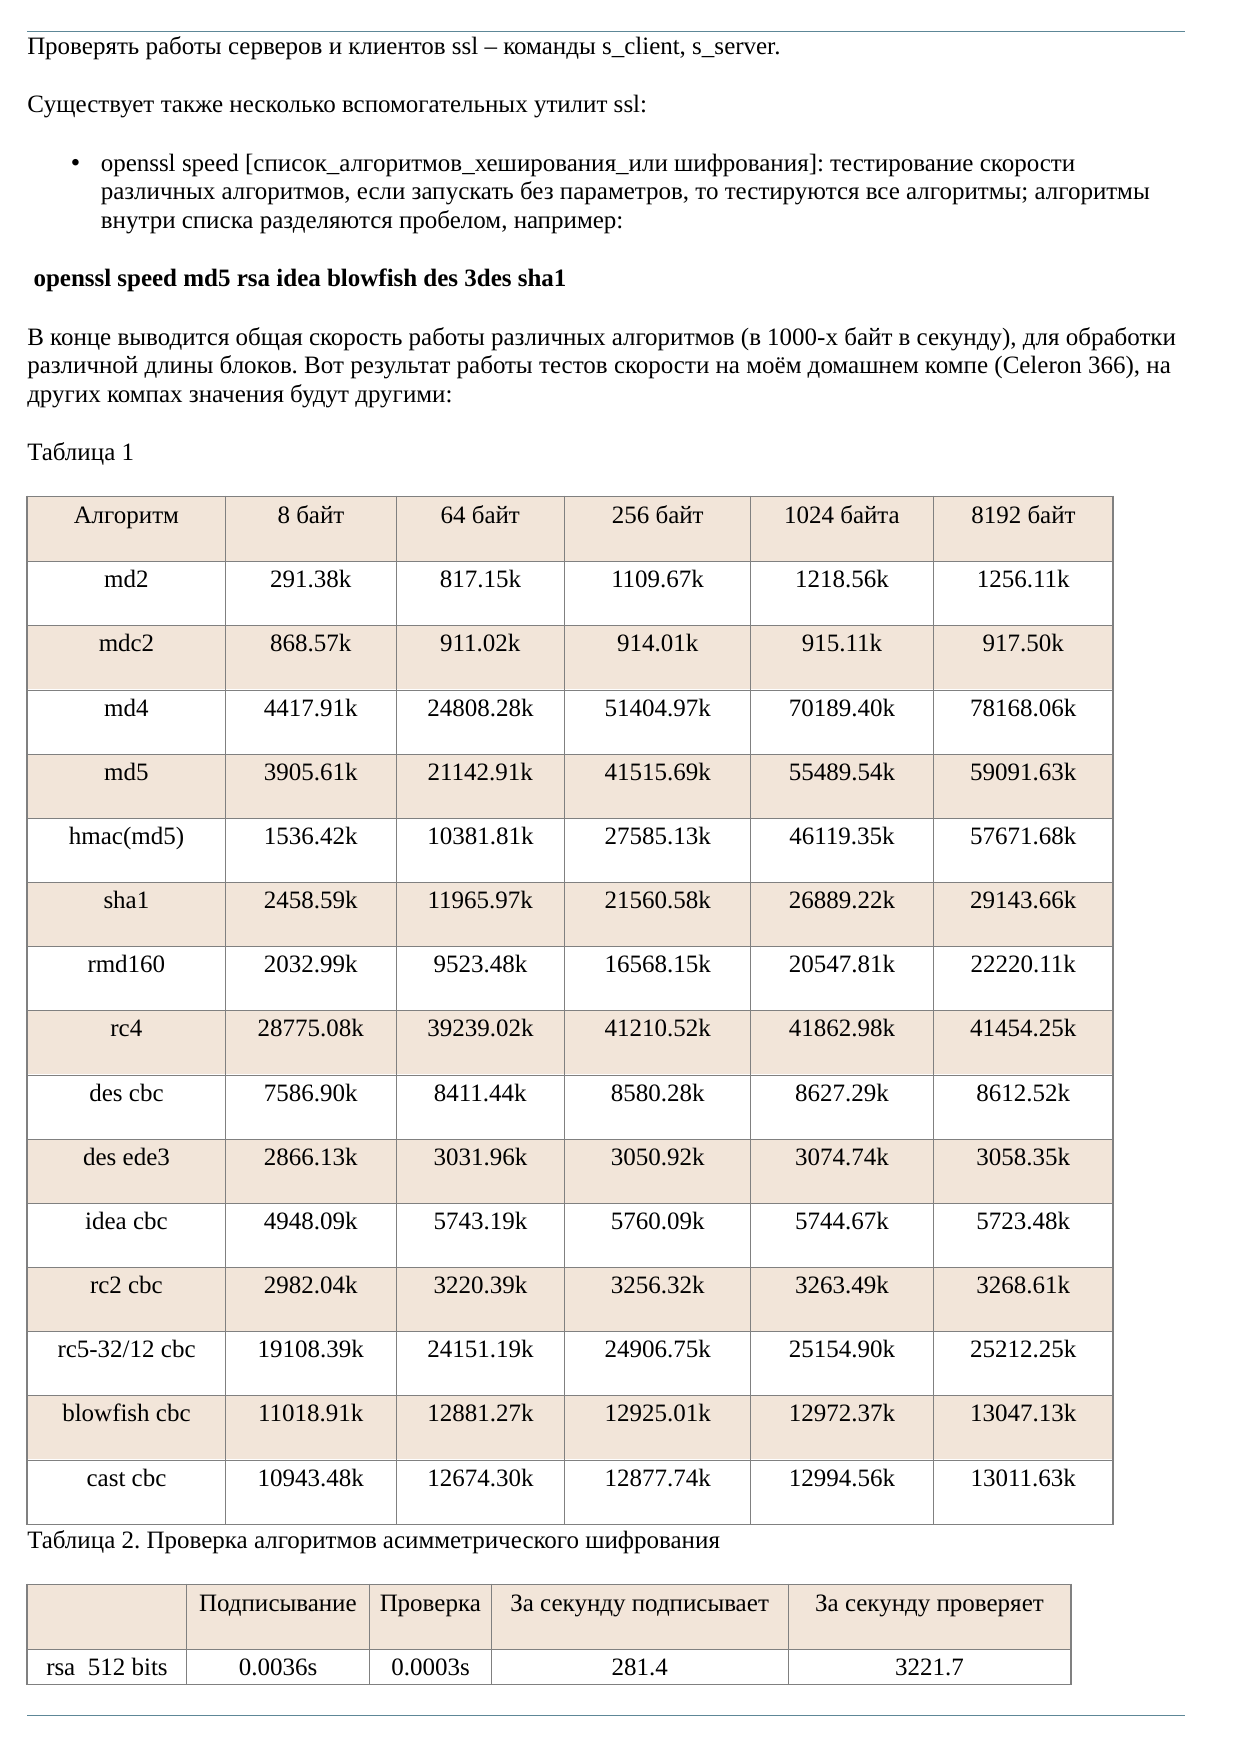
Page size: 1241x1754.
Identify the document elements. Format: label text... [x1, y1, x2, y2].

table_cell 9523.48k [397, 947, 564, 1010]
table_cell 1256.11k [934, 562, 1112, 625]
table_cell 3074.74k [751, 1140, 933, 1203]
table_cell hmac(md5) [28, 819, 225, 882]
table_cell 5723.48k [934, 1204, 1112, 1267]
table_cell 868.57k [226, 626, 396, 689]
table_cell 12877.74k [565, 1461, 750, 1524]
table_cell 25154.90k [751, 1332, 933, 1395]
table_cell 10943.48k [226, 1461, 396, 1524]
table_cell 51404.97k [565, 691, 750, 754]
table_cell 41862.98k [751, 1011, 933, 1074]
table_cell 20547.81k [751, 947, 933, 1010]
table_cell 10381.81k [397, 819, 564, 882]
table_cell 41454.25k [934, 1011, 1112, 1074]
table_cell rmd160 [28, 947, 225, 1010]
table_cell 2458.59k [226, 883, 396, 946]
table_cell 39239.02k [397, 1011, 564, 1074]
table_cell 24906.75k [565, 1332, 750, 1395]
table_cell 55489.54k [751, 755, 933, 818]
table_cell 13011.63k [934, 1461, 1112, 1524]
table_cell 16568.15k [565, 947, 750, 1010]
table_cell 28775.08k [226, 1011, 396, 1074]
table_cell 24151.19k [397, 1332, 564, 1395]
table_cell 1109.67k [565, 562, 750, 625]
table_cell 4417.91k [226, 691, 396, 754]
table_header 1024 байта [751, 497, 933, 561]
table_cell 1536.42k [226, 819, 396, 882]
table_cell 5744.67k [751, 1204, 933, 1267]
table_cell 26889.22k [751, 883, 933, 946]
table_cell des cbc [28, 1076, 225, 1139]
table_cell 13047.13k [934, 1396, 1112, 1459]
table_cell 3031.96k [397, 1140, 564, 1203]
table_cell 12925.01k [565, 1396, 750, 1459]
table_cell rsa 512 bits [28, 1650, 186, 1684]
table_cell 281.4 [492, 1650, 788, 1684]
table_cell 25212.25k [934, 1332, 1112, 1395]
table_cell 12972.37k [751, 1396, 933, 1459]
table_cell rc4 [28, 1011, 225, 1074]
table_cell 0.0003s [370, 1650, 491, 1684]
table_cell 70189.40k [751, 691, 933, 754]
table_cell 29143.66k [934, 883, 1112, 946]
table_cell 3268.61k [934, 1268, 1112, 1331]
table_cell 917.50k [934, 626, 1112, 689]
table_cell 12881.27k [397, 1396, 564, 1459]
table_cell md2 [28, 562, 225, 625]
table_cell 8411.44k [397, 1076, 564, 1139]
table_cell 817.15k [397, 562, 564, 625]
table_cell 12674.30k [397, 1461, 564, 1524]
table_cell cast cbc [28, 1461, 225, 1524]
table_cell 3058.35k [934, 1140, 1112, 1203]
table_cell md4 [28, 691, 225, 754]
table_cell rc5-32/12 cbc [28, 1332, 225, 1395]
table_cell 2982.04k [226, 1268, 396, 1331]
table_header 256 байт [565, 497, 750, 561]
table_header Теория и практика OpenSSL Ещё несколько лет назад криптографические системы применялись лишь в исключительных случаях: в правительственных организациях, спецслужбах и иных критических к безопасности данных системах. Однако в настоящее время бурное развитие компьютерных сетей и Интернета заставляет задумываться об обеспечении безопасности всё большее количество людей. Вначале опишем основные принципы и термины криптографии... В настоящее время все озабочены безопасностью передаваемых по сети данных, поэтому свою статью я бы хотел начать с разговора о способах защиты информации. Что такое шифрование? Это запись информации в особом виде, исключающем её прочтение лицами, не знающими шифра. В компьютерном мире защита данных актуальна, как нигде. Обычно шифрованием называют обработку данных при помощи некой функции f(x), где x – обрабатываемые данные. Алгоритм шифрования должен быть таким, что даже само знание алгоритма злоумышленником не должно помочь ему открыть ключ шифрования, то есть алгоритм должен основываться на трудоёмкости подбора ключа, а не на неизвестности алгоритма. Алгоритмы шифрования бывают одно и двунаправленными; однонаправленные алгоритмы чаще всего представляют собой так называемые хеши: численное представление некоего текста. Абсолютно очевидно, что даже зная хеш, невозможно вычислить исходный текст (бывает, что для разных текстов хеш совпадает, что тоже естественно, так как множество вариантов текстов бесконечно, а чисел, используемых в алгоритмах – конечно). Для чего же такое нужно? Применение есть замечательное: если одной и той же хеш-функцией обработать одинаковые строки, то результат будет идентичен! Это свойство можно использовать при проверке пароля: строка, введённая пользователем, хешируется и сравнивается с хешем пароля. При этом из хеша пароля восстановить сам пароль нельзя, можно только применять данную хеш-функцию к разным строкам, ища совпадения, т.е. методом прямого перебора. Вот почему советуют выбирать длинные и сложные пароли для важных целей. Хеш-функций существует огромное множество и есть некоторые стандартные ряды хеш-функций, наибольшее распространение получили ряды MD и SHA. К примеру, стандартная функция Unix crypt вычисляет значение хеш-функции от строки. Один из параметров, передаваемых этой функции, значится как salt, состоит из символов $1$ и строки из 8 символов и определяет выбор хеш-функции из ряда MD5, а возвращаемое значение содержит одиннадцать первых символов salt, чтобы знать в будущем для проверки, какую функцию применять. Если два первых символа salt – произвольная двухсимвольная строка, то используется обычный алгоритм DES (56 бит), а salt определяет выбор алгоритма подмешивания. В настоящее время 56 бит обычно недостаточно, для нахождения ключа длиной 56 бит необходимо перебрать «всего» 72057594037927936 (256) ключей. Для кластера компьютеров эта задача решается в считанные часы, поэтому сейчас во всех современных *nix используется алгоритм MD5, который позволяет генерировать отпечатки (хеши) паролей длиной до 128 бит, для подбора которого потребуются в худшем случае миллиарды лет! Итак, можно закончить с однонаправленными алгоритмами и перейти к двунаправленным... Существует два рода таких алгоритмов: симметрические и асимметрические (алгоритмы с публичным ключом). Симметрические алгоритмы используют один и тот же ключ для шифрования и дешифрования и их стойкость определяется в основном длиной используемого ключа. Ключ симметрического шифрования ни в коем случае нельзя передавать в открытом виде, так как это даст возможность злоумышленнику, получившему этот ключ, расшифровывать данные, этим ключом зашифрованные. Асимметрические алгоритмы предоставляют возможность передачи публичного ключа в открытом виде, в то время как секретный ключ должен быть известен только вам. Приведу наглядную демонстрацию полезности шифрования. К примеру, вы хотите пройти аутентификацию на удалённой машине и посылаете ей свой пароль, конечно же, не сам пароль, а его хеш. Но, к сожалению, где-то на пути встретился хаб, который дал возможность послушать ваши пакеты снифером. Этим, естественно, воспользовался злой дядька, подключённый к этому хабу. Он смог беспрепятственно взять ваш хеш пароля, взломать его (если повезёт) или просто посылать этот же хеш серверу. Таким образом, под вашим логином входят два человека. Не думаю, что кого-то развеселит эта ситуация (разве что злого дядьку, если его не засекут). Или ещё пример полной беззащитности: электронная почта не защищается никак (по крайней мере, по стандартной схеме) и всякий может её прочитать или изменить. Нет-нет, не надо бежать в хозяйственный магазин за мыльцем и верёвочкой – спасение есть. Это асимметрическое шифрование. Идея такова: вначале от генератора случайных чисел формируется определённая строка – секретный ключ, который может использоваться для расшифровки данных, зашифрованных публичным ключом. Публичный ключ вычисляется на основании секретного ключа. Таким образом мы получили пару ключей для шифрования (публичный ключ) и расшифровывания (секретный ключ). Затем на удалённой машине также создаётся подобная пара ключей (скорее всего она будет иной, так как довольно сложно, чтобы на разных машинах генератор случайных чисел генерировал одну и ту же последовательность). Итак, у нас есть две пары ключей, мы должны обменяться публичными ключами. После этого вы можете, используя публичный ключ удалённой машины, зашифровывать данные, которые могут быть расшифрованы ею с помощью имеющегося только у неё секретного ключа. Так как удалённая машина имеет и ваш публичный ключ, то подобная операция может работать наоборот (т.е. передача данных на вашу машину). Да, вроде бы всё хорошо: информация, передаваемая между машинами, может быть расшифрована только ими, но есть одно «но». Представьте ситуацию подмены публичных ключей при доставке: тогда правильный ключ будет считаться неправильным, а подменённый ключ – правильным. Обычным методом защиты публичного ключа асимметрического шифрования является его сертификация. Для понятия сертификации сразу же необходимо объяснить, что такое электронная цифровая подпись. ЭЦП – это хеш сообщения с данными об отправителе, подписанный секретным ключом последнего. На основании ЭЦП можно определить достоверность и неизменность сообщения при условии, что имеется публичный ключ. Публичный ключ, анализируя ЭЦП, даёт один из ответов: достоверен, недостоверен (был изменён). А так как найти такое значение хеша, чтобы оно совпадало для двух различных сообщений (т.е. h(M)=h(M’)) очень сложно, сопоставимо с прямым перебором, то практически нет способа подменить сообщение, подписанное ЭЦП. При пересылке публичного ключа его подмена обычно исключается электронной подписью, гарантирующей неизменность данных. Обычно публичный ключ подписывается либо секретным ключом данной пары, либо одним из доверенных ключей сторонних организаций. То есть в любом случае к ключу ЭЦП должно быть доверие. Такой механизм полностью исключает подмену публичного ключа, так как в противном случае подпись будет недостоверна и программа установления безопасной связи просто не примет данного ключа, автоматически считая его неверным. Есть ещё возможность исключить перехват публичного ключа – подтверждение получения ключа от другой машины и обмен идентификационными сообщениями. Такой метод применён, например, в механизме беспарольной аутентификации SSH. Вы обмениваетесь ключами с сервером и звоните владельцу удалённой машины (особенно это актуально при аутентификации клиента на сервере путём подтверждения валидности ключа), подтверждая и проверяя передачу ключа. При таких методах защиты полностью исключен перехват конфиденциальных данных, если, конечно, не вывесить свой секретный ключ на доску почёта в раздел «Достижения в безопасности за последний квартал». А если серьёзно, то потеря секретного ключа позволяет любому расшифровывать всё, что зашифровано вами или для вас, то есть происходит полная потеря безопасности. Поэтому во многих системах аутентификации секретные ключи дополнительно шифруются неким паролем. Без пароля секретный ключ представляет собой меньше ценности, так как ломать пароль можно только прямым перебором. Но всё же лучше держать секретные ключи при себе. Ещё многих интересует, что означает стойкость ключа. Это просто длина ключа в битах. Чем она больше, тем больше степень сложности подбора секретного ключа перебором. Но одновременно с этим увеличивается время работы алгоритмов и увеличивается объем сообщений за счёт неиспользуемых элементов ключа. Поэтому здесь лучше не бросаться в крайности, стойкость ключа длиной в 1024 бит вроде бы является достаточной (в настоящее время), хотя при пересылке почтовых сообщений используют ключи длиной до 2048 бит (OpenPGP). Для ключей симметрического шифрования достаточной является длина 128 бит. Ещё критичным фактором является работа генератора случайных чисел. Если злоумышленнику удалось найти некую закономерность в генераторе случайных чисел, то ему ничего не стоит создать любой ключ (а зачастую и «случайные» пароли). Поэтому сообщения о громких взломах различных ключей чаще всего вызваны тем, что злоумышленник нашёл баг в генераторе случайных чисел. Некоторых интересует также, что означают загадочные надписи RSA и DSA. Это сокращённые названия алгоритмов асимметрического шифрования. Различаются они математической основой работы, которая определяет степень защищённости и скорость работы в разных режимах (во многих системах существует также ограничение на длину DSA ключей в 1024 бита, ключи RSA могут быть любой длины, но обычно используются ключи 1024 – 4096 бит). Среди алгоритмов симметрического шифрования наиболее распространены следующие: DES (56 бит); 3DES (168 бит); RC* (40 – 128 бит); Blowfish (128 бит); IDEA (128 бит). Алгоритмы, использующие ключи длиной до 128 бит, считаются алгоритмами низкой безопасности, 128 бит – средней, более 128 бит – высокой. Алгоритмы симметрического шифрования могут работать в нескольких режимах, обычно используется режим cbc, когда ключ динамически высчитывается на основании предыдущего блока данных, т.е. в режиме cbc ключ постоянно меняется, что затрудняет атаки. При использовании клиентов, работающих на безопасных каналах связи (SSL – secure socket layer), часто можно видеть запрос на подтверждение публичного ключа для связи или сертификата (подписанного публичного ключа, как было описано ранее). Как я уже говорил, публичный ключ могут подменить, но если вы доверяете своим каналам связи и не думаете, что кто-то охотится персонально за вашими данными, то можно доверять публичному ключу удалённого сервера, так как подмена ключа – занятие довольно трудоёмкое, а если у вас есть некие подозрения на этот счёт, то лучше не доверять ключу, не получив подтверждения от нужного лица или организации (не вздумайте использовать электронную почту: уж если смогли подделать ключ, то подменить письмо не составляет труда). Генерация ключей клиента происходит на лету и они автоматически удаляются после окончания сеанса связи, публичный ключ удалённого сервера помещается в специальное хранилище, что избавляет вас от риска пересылки публичного ключа. Основные атаки на системы асимметрического шифрования связаны с тем, что злоумышленник может угадать содержимое части зашифрованных данных (например, письма часто начинаются со слов «Здравствуйте, »), и это знание облегчает подбор секретного ключа. Ещё очень опасна атака на подмену ключей (man-in-the-middle), когда злоумышленник перехватывает публичные ключи двух людей, затем генерирует две пары ключей и направляет свои публичные ключи обеим сторонам. Теперь первый человек посылает злоумышленнику своё письмо, которое тот расшифровывает своим ключом, читает, зашифровывает публичным ключом второго человека и отправляет ему послание. Таким образом, у людей создается иллюзия защищённой переписки, но читает их сообщения и третий (который, как известно, лишний). Выходом из такой ситуации является сертификация публичных ключей. Существует два способа сертификации ключей: ключ может быть подписан только ключом одного из доверенных источников сертификации (обычно это организации, которые имеют привеллегии сертификации, переданные им правительством страны); ключ может быть подписан одним из ключей, которым вы доверяете (обычно это ваш собственный ключ и ключи организаций, занимающихся выдачей сертификатов). Второй механизм, называемый сетью доверия, используется чаще, так как позволяет добавлять новые ключи к доверенным. Оба механизма предусматривают механизм цепного подписывания, например, если ключ А был подписан ключом Б, который подписан ключом С, который подписан вашим ключом, то ключ А считается доверенным. При этом число таких «шагов» наследования обычно ограничено. Такой механизм сети доверия реализован, например, в системе PGP и в системе OpenSSL. Этим обеспечивается безопасность клиента. Безопасность сервера необходима лишь в случае удаленной беспарольной аутентификации, тогда администратор удалённой системы помещает ваш ключ в список известных ключей системы. Примечание для администраторов: если вы не хотите, чтобы все могли использовать данный ключ, объясните пользователю опасность доступа посторонних лиц к его секретному ключу и убедите его зашифровать секретный ключ паролем, который, кстати, можно удобно хранить в памяти и не вводить лишний раз, но об этом я расскажу в статье об SSH. И ещё: не забывайте убедиться в том, что ключ пришёл от того, кого предполагалось, для этого лучше попросить пользователя принести ключик на дискетке, а потом её дезинтегрировать или оставить в эпицентре ядерного взрыва (жаль этого нельзя проделать с некоторыми «пользователями», хотя почему нельзя? Мария Францевна, подойдите-ка на минутку...) И наконец, скажу ещё вот что: асимметрическое шифрование используется для подписи и зашифровывания почтовых сообщений, удалённой аутентификации и ЭЦП в любых её применениях. Но для передачи большого количества данных через сеть использовать асимметрическое шифрование очень печально – всё загнется окончательно и бесповоротно: уж больно много времени надо для использования подобных алгоритмов. Поэтому при передаче данных по сети используют симметрическое шифрование (3DES, IDEA, Blowfish). Но ключ симметрического шифрования очень опасно передавать в открытом виде (ведь он используется для шифрования и дешифрования), и вначале устанавливается связь асимметрическим шифрованием, как было описано выше. После установления связи клиент генерирует ключ симметрического шифрования и шифрует его публичным ключом сервера, затем отправляет его собственно серверу (также выполняется подписывание симметрического ключа для удостоверения в его неизменности). Сервер расшифровывает своим секретным ключом ключ симметрического шифрования и использует его для общения с клиентом. Красота! Но есть ещё один способ – алгоритм Дифлемана-Хельмана, позволяющий использовать одни и те же ключи как для симметрического, так и для асимметрического шифрования. Он заключается в нехитрых математических законах степенной функции (я не буду на этом заострять внимание, так как вряд ли это пригодится на практике). Оказывается, имея пару – публичный ключ A и секретный ключ B, можно вычислить ключ симметрического шифрования С, который также получается при наличии пары ключей секретный А и публичный B. Говоря проще, ключ С однозначно могут вычислить обе машины, обменявшиеся публичными ключами. Этот ключ можно далее использовать для шифрования/дешифрования данных по стандартному алгоритму симметрического ключа. Такой способ достаточно безопасный, но он пока ещё не получил достаточного распространения и поэтому сейчас чаще используется первый способ. Любопытные тут же поинтересуются: почему, когда я говорил о симметрическом шифровании, я сказал, что 128-и битный ключ теоретически несокрушим, а говоря об асимметрическом шифровании, сказал, что ключ длиной 1024 бит считается пока ещё более-менее безопасным. Тут дело вот в чём: при асимметрическом шифровании выбираются 2 больших простых числа и на их основе создаются секретный и публичный ключи. Не вдаваясь в математику (для математической стороны алгоритмов шифрования можете зайти на лучший алгоритмический ресурс в рунете http://algolist.manual.ru), скажу только одно: для вычисления секретного ключа на основании публичного необходимо выполнить задачу разложения на множители, которая пропорциональна логарифму по модулю большого целого числа (это реализовать намного проще, чем прямой перебор). Ну вот, с теорией покончено, можно приступить к практике. OpenSSL – это система защиты и сертификации данных, название SSL переводится как система безопасных сокетов. OpenSSL используется практически всеми сетевыми серверами для защиты передаваемой информации. Существует API SSL, позволяющее создавать безопасные сокеты с шифрованием передаваемых данных. Но в данной статье я бы хотел рассказать о самой системе OpenSSL, вызываемой через командную строку. Так как OpenSSL поддерживает очень много различных стандартов сертификации, шифрования, хеширования, то использование данной команды достаточно сложно. Внутри OpenSSL существуют отдельные компоненты, отвечающие за то или иное действие. Для получения списка доступных компонентов можно вызвать openssl с параметрами list-standart-commands. Можно также получить список доступных алгоритмов хеширования (list-message-digest-commands) и алгоритмов шифрования (list-cipher-commands). Итак, с помощью команд OpenSSL можно делать следующее: Создавать и управлять ключами RSA и DSA – команды rsa, dsa, dsaparam; Создавать сертификаты формата x509, запросы на сертификацию, восстановление – команды x509, req, verify, ca, crl, pks12, pks7; Зашифровывать данные с помощью симметрического или асимметрического шифрования – команды enc, rsautl; Высчитывать хеши различных типов – команда dgst; Работать с S/MIME – команда s/mime; Проверять работы серверов и клиентов ssl – команды s_client, s_server. Cуществует также несколько вспомогательных утилит ssl: openssl speed [список_алгоритмов_хеширования_или шифрования]: тестирование скорости различных алгоритмов, если запускать без параметров, то тестируются все алгоритмы; алгоритмы внутри списка разделяются пробелом, например: openssl speed md5 rsa idea blowfish des 3des sha1 В конце выводится общая скорость работы различных алгоритмов (в 1000-х байт в секунду), для обработки различной длины блоков. Вот результат работы тестов скорости на моём домашнем компе (Celeron 366), на других компах значения будут другими: Таблица 1 Таблица 2. Проверка алгоритмов асимметрического шифрования openssl rand [-out file] [-rand file] num: генерация num рандомных байт: # openssl rand 5 Wеб~ # openssl ciphers [-ssl2] [-ssl3] [-tls1] NAME: вывод доступных алгоритмов для обеспечения уровня безопасности NAME, где NAME – это символическое название группы алгоритмов. Обычно используются значения: LOW – алгоритмы низкого уровня безопасности (меньше 128 бит); MEDIUM – алгоритмы среднего уровня стойкости (128 бит); HIGH – алгоритмы высокой стойкости (больше 128 бит); ALL – все алгоритмы; NULL – алгоритмы без шифрования. Обычно в настоящее время используются алгоритмы групп MEDIUM и HIGH, которые ещё долго не смогут быть взломаны прямым перебором. Можно также вывести список алгоритмов из нескольких групп, разделив их «:» (например, MEDIUM:HIGH). Теперь я бы хотел рассказать об основных утилитах openssl. Для начала я расскажу о методах генерации ключей, затем о командах шифрования и, наконец, о сертификатах, s/mime, клиент/серверных тестах. Итак, пару слов о генерации ключей. Для создания rsa ключей используется команда genrsa: openssl genrsa [-out file] [-des | -des3 | -idea] [-rand file] [bits] Команда genrsa создаёт секретный ключ длиной bits в формате PEM, шифрует его одним из алгоритмов des (56 бит), des3 (3-й des 168 бит) или idea (128 бит). При выборе алгоритма шифрования будет запрошен пароль для шифрования создаваемого секретного ключа (если алгоритм не указан, то секретный ключ не шифруется, чего делать ни в коем случае нельзя). Опция -out говорит программе, что вывод нужно осуществлять не в stdout, а в файл file (опция -out присутствует во множестве других компонентов openssl и используется аналогичным образом для указания выходного файла). Опция -rand указывает на файл/файлы (разделённые «:»), из которых будут считываться данные для установки seed генератора случайных чисел. В качестве таких файлов сразу же приходит на ум использовать что-то вроде /dev/random или /dev/urandom, но у меня с этим возникли проблемы – всё вешалось наглухо, поэтому я рекомендую в этом случае использовать какие-нибудь сложно угадываемые файлы, вроде /var/log/messages или /boot/vmlinuz, думаю, что угадать содержимое этих файлов не намного проще чем содержимое /dev/random, но работает этот фокус в любом *nixe (опция -rand также присутствует во всех компонентах генерации и управления ключами и сертификатами). Использовать /dev/random и /dev/urandom, конечно, можно, но я для этого скопировал из /dev/random 32 768 байт в файл .rnd таким образом: dd if=/dev/[u]random of=.rnd count=64 Кроме этого, можно указывать в качестве -rand файла EGD сокет, который обеспечивает генерацию определённого количества случайных байт, EGD доступен на узле http://www.lothar.com/tech/crypto. Установка генератора случайных чисел производится на основании хеша -rand файла, поэтому можно указывать файлы различной длины, так как хеш все равно имеет фиксированное число бит. Пример генерации 4096-битового секретного ключа RSA: # openssl genrsa -out /etc/openssl/key.pem -des3 -rand /var/log/messages 4096 После этого секретный ключ зашифровывается и записывается в файл (в текстовом виде). В начале ключа указывается алгоритм шифрования. Для создания публичного ключа rsa на основе секретного используется команда openssl rsa. Данная команда имеет следующий формат: openssl rsa -in filename [-out file] [-des | -des3 |-idea] [-check] [-pubout] Утилита openssl rsa способна изменять пароль и алгоритм шифрования секретного ключа, будучи вызвана с параметром -in и -out. Если применить параметр -pubout, то в указанный файл -out будет записан публичный ключ, вычисленный на основе -in секретного. Например, создание публичного ключа на основании секретного: openssl rsa -in /etc/openssl/key.pem -out /etc/openssl/pubkey.pem -pubout Изменение пароля и алгоритма шифрования секретного ключа с des3 на idea: openssl rsa -in /etc/openssl/key.pem -out /etc/openssl/key1.pem -idea Для создания ключей DSA используется утилита openssl gendsa, аналогичная genrsa, но есть два отличия: во-первых, для ключей DSA нельзя указывать длину в битах и, во-вторых, ключи DSA могут генерироваться согласно некоторым параметрам, записанным в файл paramfile утилитой openssl dsaparam, имеющей следующий формат: openssl dsaparam [-rand file{s}] [-C] [-genkey] [-out file] numbits где numbits – длина желаемого ключа, -С заставляет dsaparam вывести на stdout код на СИ для программной генерации DSA на основе необходимых параметров, а опция -genkey говорит, что в выходной файл, наряду с параметрами, дополнительно записывается созданный секретный ключ DSA, но нельзя его сразу же зашифровать, поэтому удобнее воспользоваться утилитой openssl gendsa, которая имеет схожий синтаксис с командой genrsa, но вместо числа бит указывается файл параметров, созданный dsaparam: # openssl gendsa -out /etc/openssl/dsakey.pem -rand /boot/vmlinuz -idea paramfile Enter PEM passphrase: Verify PEM passphrase: Для управления ключами dsa используется программа openssl dsa, которая абсолютно аналогична (в параметрах) утилите openssl rsa. Поэтому я просто приведу пример генерации публичного ключа DSA: # openssl dsa -in /etc/openssl/dsakey.pem -out /etc/openssl/pubdsakey.pem -pubout Теперь настало время рассказать о компонентах openssl, выполняющих шифрование и хеширование данных. Для выполнения симметрического шифрования используется утилита openssl enc -cipher или её сокращённая запись openssl cipher, где cipher – это одно из символических имён симметрических шифров. Наиболее популярными являются следующие: base-64 (преобразование в текстовый вид); bf (blowfish – 128 бит); des (56 бит); des3 (168 бит); rc4 (128 бит); rc5 (128 бит); rc2 и idea (128 бит). Для указания входного и выходного файлов используются опции -in и -out соответственно. Пароль для шифрования вводится с клавиатуры (можно указать в командной строке параметром -k, но это очень плохо по соображениям безопасности, так как большинство шелов умеют сохранять историю командной строки, на мой взгляд, намного лучше ввести пароль непосредственно перед шифрованием). Учтите, что пароль не спрашивается при обработке файла base64, так как шифрования не происходит. Для расшифровки зашифрованных данных примените openssl cipher с опцией -d (алгоритм шифрования и дешифрования должен совпадать!), а для одновременной обработки данных base64 можно воспользоваться опцией -a. Шифрование по умолчанию происходит с подмешиванием (подсолением), для выбора алгоритма подмешивания используется случайная соль (salt), поэтому, если вы шифруете один и тот же файл в разное время одним и тем же алгоритмом и паролем, то результаты скорее всего будут разными (это затрудняет атаку по словарю). Также по умолчанию используется cbc режим алгоритмов, когда ключ меняется в течение всего сеанса работы согласно передаваемым данным. Приведу несколько примеров: зашифруем файл, используя алгоритм des3: # openssl des3 -in file -out file.des3 расшифруем полученный файл: # openssl des3 -d -in file.des3 -out file зашифруем файл, используя алгоритм blowfish(bf), и закодируем base64: # openssl bf -a -in file -out file.bf64 теперь расшифруем его и обработаем сразу же base64: # openssl bf -a -d -in file.bf64 -out file Для вычисления хешей используется команда openssl dgst -hashalg или краткая форма openssl hashalg (первая команда может также выполнять манипуляции с ЭЦП, но об этом далее). Обычное использование данной команды таково openssl hashalg [-c] file[s]. Вычисляется хеш сообщения фиксированной длины в виде одной строки или, если указана опция -c, строки, разделённой на пары HEX чисел двоеточием. Среди алгоритмов хеширования могут применяться следующие: md2 (128 бит); md4 (128 бит); md5 (128 бит); mdc2 (128 бит); sha (160 бит); sha1 (160 бит); ripemd160 (160 бит). Опять же приведу пару примеров: вычислим md5 хеш файла: # openssl md5 -c file MD5(file)= 81:fd:20:ff:db:06:d5:2d:c3:55:b5:7d:3f:37:ac:94 а теперь SHA1 хеш этого же файла: # openssl sha1 file SHA1(file)= 13f2b3abd8a7add2f3025d89593a0327a8eb83af Как я уже говорил, утилита openssl dgst может использоваться для подписывания сообщения секретным ключом и проверки ЭЦП публичным ключом. Для этого используется следующий синтаксис: openssl dgst -sign private_key -out signature -hashalg file[s] Подписывание file с помощью секретного ключа private_key, используя алгоритм хеширования hasalg (обычно применяются sha1 или md5). openssl dgst -signature signature -verify public_key file[s] Проверка подписи в file, используя публичный ключ public_key и ЭЦП signature. Данная программа выводит «Verification OK» при правильной подписи или «Verification Failure» в любом другом случае. Учтите, что ЭЦП в таком случае хранится отдельно от файла, который ею подписан. Для шифрации и дешифрации RSA алгоритмом используется программа rsautl. Данная утилита имеет также возможность подписывать и проверять подпись сообщений (однако работать всё равно приходится с хешем сообщения, так как подписывать можно только небольшой объём данных, поэтому лучше применять openssl dgst). Для шифрации/дешифрации используется следующий синтаксис: openssl rsautl -in file -out file.cr -keyin pubkey.pem -pubin -encrypt Шифрация file с использованием публичного ключа pubkey.pem. openssl rsautl -in file.cr -out file -keyin secretkey.pem -decrypt Дешифрация file.cr с использованием секретного ключа secretkey.pem. Теперь настало время рассказать об одном из главных применений openssl – управление сертификатами. Openssl имеет возможность генерировать сертификаты, управлять ЭЦП и шифрованием с помощью сертификатов. Однако применение утилит управления сертификатами – достаточно сложная задача. Поэтому для начала я дам общие представления о сертификатах. Сертификат содержит публичный ключ, подписанный одним из корневых доверенных центров сертификации (или комплементарным секретным ключом), данные об организации, выдавшей сертификат, и в некоторых случаях зашифрованный секретный ключ, а также отпечаток (хеш) публичного ключа. Сертификаты имеют время действия, по окончании которого они автоматически считаются недействительными, иерархия сертификатов обычно строится на основании сети доверия (бывают довольно длинные цепочки сертификатов, ведущие к доверенному ключу из root CA). Таким образом, сертификат – это полный комплекс системы асимметрического шифрования, предоставляющий гораздо больше возможностей, чем сами по себе ключи (а также являющийся более защищённой системой). Основным привлекательным моментом сертификата является возможность записи в него информации об организации, этот ключ выдавшей. Таким образом, явно напрашивается применение собственной системы сертификации в данной организации. Можно, например, выдавать сотрудникам их персональные сертификаты, подписанные сертификатом организации (его можно сгенерировать самому или получить от сторонней компании). Причём эти сертификаты впоследствии можно использовать для удостоверения личности сотрудника, например, при почтовой переписке или аутентификации на http-сервере (apache+ssl). Единственное условие, которое должно выполняться, – это наличие на машине клиента сертификата организации в списке корневых доверенных ключей. Общее содержание сертификатов определено стандартом x509, в то время как форматы записей сертификатов могут внести некоторую путаницу. Openssl по умолчанию использует формат PKCS#10, Microsoft использует по умолчанию формат PKCS#12 (в руководстве по openssl этот формат охарактеризован как один большой баг), формат PKCS#7 используется для запросов на сертификацию к CA (центр сертификации) и не может содержать секретного ключа, также для этой цели может использоваться DER-закодированный сертификат (DER-кодирование подобно кодированию base64, но имеет специальное назначение для использования в криптографических системах) также без секретного ключа. Учтите, что при использовании DER-формата убираются маркеры начала и конца сертификата, а его содержимое кодируется base64, поэтому в файле DER можно хранить только один сертификат, с другой стороны DER-сертификаты поддерживаются M$ (стандартное расширение .cer), поэтому иногда бывает нужно преобразовать сертификаты из одного формата в другой (я здесь имею в виду PEM или DER): PEM—>DER openssl x509 -inform PEM -in cert.pem -outform DER -out cert.cer DER—>PEM openssl x509 -inform DER -in cert.cer -outform PEM -out cert.pem Таким же образом можно конвертировать и ключи асимметрического шифрования (используя утилиты rsa или dsa). Думаю, что не сильно запутал вас всеми этими стандартами. Если объяснять на пальцах, то всё выглядит следующим образом: клиент создаёт сертификат и отправляет свой публичный сертификат (PKCS#7) в центр сертификации. В центре сертификации обрабатывается запрос клиента (запрос на сертификацию), и сертификат клиента подписывается секретным ключом центра сертификации. Клиент, имея публичный ключ центра сертификации, проверяет подлинность подписи и может далее использовать свой сертификат. Для организации можно предложить следующее решение: на сервере создаётся сертификат организации; генерируется запрос на сертификацию и отправляется к некоему доверенному центру сертификации (который будет известен всем клиентам и персоналу данной организации); получается сертификат организации, который можно использовать при создании сертификатов клиентов. Последние создаются так: клиент посылает запрос на выдачу сертификата; сервер создаёт сертификат клиента и подписывает его сертификатом организации; клиент получает сертификат клиента и сертификат организации; после проверки достоверности ключа организации (предполагается, что клиент доверяет CA, которым был подписан сертификат организации) проверяется достоверность сертификата клиента. После такой операции клиент будет точно уверен, что получил сертификат от данной организации и может его использовать для работы с ней. По такой схеме построены все центры выдачи сертификатов (правда зачастую сертификат организации бывает подписан самим собой, что требует от клиента добавить сертификат организации к доверенным, а в первой схеме сертификат организации принадлежит к группе промежуточных центров сертификации, и этот случай предпочтительнее с точки зрения безопасности и удобства клиента, но требует больше работы от администратора). Да, хорошенькое объяснение на пальцах! Но что тут поделать: сертификаты – это довольно запутанная вещь. Сейчас я объясню, как создавать сертификаты с помощью openssl и приведу пример только что описанного безобразия... Для создания сертификата используется инструмент openssl req. Он имеет довольно много параметров, поэтому, чтобы не парить мозги, я просто приведу пару примеров его использования. Для начала требуется конфигурационный файл, который имеет следующий формат (все строки, начинающиеся с # – это мои комментарии, в конечном файле их может и не быть): [ req ] # Секция основных опций default_bits = 2048 # Число бит default_keyfile = keyfile.pem # Имя ключа, используемого для сертификата distinguished_name = req_distin-guished_name # DN организации, выдавшей сертификат prompt = no # Брать параметры из конфига неинтерактивный режим [ req_distinguished_name ] # DN организации C=RU # Страна ST=Ivanovskaya # Область L=Gadukino # Город O=Krutie parni # Название организации OU=Sysopka # Название отделения CN=Your personal certificate # Имя для сертификата (персоны, получающей сертификат) emailAddress=certificate@gaduk.ru # Мыло организации Если не указывать prompt no, то значения для параметров будут считаны в интерактивном режиме (то бишь с клавиатуры), а значения параметров будут являться подсказками при вводе данных. При интерактивном режиме можно указывать значения по умолчанию, а также минимальное и максимальное значения для параметров (для строковых параметров устанавливается ограничение на длину). В таком случае общий формат параметра таков: имя = подсказка имя_default = значение_по_умолчанию имя_max = максимум имя_min = минимум Пример интерактивного файла конфигурации: [ req ] default_bits = 1024 default_keyfile = privkey.pem distinguished_name = req_distin-guished_name [ req_distinguished_name ] countryName = Country Name (2 letter code) countryName_default = RU countryName_min = 2 countryName_max = 2 localityName = Locality Name (eg, city) organizationName = Organization Name(eg, org) organizationalUnitName = Organizational Unit Name (eg, section) commonName = Common Name (eg, YOUR name) commonName_max = 64 emailAddress = Email Address emailAddress_max = 40 Спешу обрадовать некоторых ленивых товарищей: если вы намереваетесь создавать просто сертификат сервера (например, для LDAP-сервера), то указывать конфиг необязательно, будет использоваться конфиг по умолчанию /usr/lib/ssl/openssl.cnf, который содержит всё необходимое. Ну а теперь традиционно приведу примеры использования openssl req (я не собираюсь подробно описывать данную команду, так как думаю, что для большинства случаев хватит примеров, а для особых случаев можно почитать man req). openssl req -new -newkey rsa:2048 -keyout rsa_key.pem -config cfg -out certreq.pem Создание запроса на сертификацию (-new) на основе создаваемого секретного ключа rsa (-newkey rsa:2048), который записывается в файл -keyout (и шифруется тройным DES). Запрос на сертификацию создаётся на основе конфигурационного файла-config. openssl req -x509 -new -key private_key.pem -config cfg -out selfcert.pem -days 365 Создание (-new) self-signed сертификата (-x509) для использования в качестве сертификата сервера или сертификата CA. Сертификат создаётся с использованием секретного ключа -key и конфигурационного файла -config. Создаваемый сертификат будет действителен в течение 365 дней (-days), опция -days не применима к запросам на сертификацию. Для управления сертификатами x509 используется утилита openssl x509. С её помощью можно подписать сертификат или запрос на сертификацию сертификатом CA. Также можно просмотреть содержимое сертификата в читаемой форме (DN, публичный ключ, время действия, отпечаток и т. д.). Приведу примеры вышеописанных действий: openssl x509 -in cert.pem -noout -text Просмотреть информацию о сертификате в «нормальной» форме. Вот что примерно будет выведено, также можно использовать дополнительные опции: -fingerprint (необходимо сочетать с одной из опций -sha1, -md5 или -mdc2), -modulus (вывод публичного ключа), -serial, -subject, -issuer (организация, выдавшая сертификат), -email, -startdate, -enddate: Подписать запрос на сертификацию (-req) файла -in, используя доверенный CA сертификат -CA и его секретный ключ -CAkey. В конечный сертификат клиента (-out) записываются дополнительные параметры сертификата третьей версии из файла /usr/lib/ssl/openssl.cnf (конфигурационный файл по умолчанию). Но об этом я расскажу после на конкретном примере. Такое поведение x509 позволяет организовать свой центр сертификации, подписывающий запросы клиентов на сертификацию. openssl x509 -in CAcert.pem -addtrust sslclient -alias «myorganization CA» -out CAtrust.pem Преобразование сертификата -in в доверенный сертификат для использования в SSL-клиентах (sslserver – использование в качестве сертификата сервера, emailProtection – использование в качестве сертификата S/MIME). Я ещё раз хотел бы вернуться к проблеме построения CA. Для использования внутри организации можно взять self-signed сертификат, но для использования СА вне организации приходится брать сертификаты, выданные или подписанные сторонней организацией. Во втором случае возникает проблема выбора такой сторонней организации (она легко разрешается для дочерних компаний), которая требует юридического анализа (в разных странах существуют свои законы криптографии и поэтому дать какой-либо конкретный совет я не могу). Если вам довелось работать в российской правительственной компании, то считайте, что вам не повезло – использовать openssl для работы с правительственными организациями нельзя. Наши уважаемые государственные деятели добавили кучу проблем админам, разрешив использовать только алгоритмы ГОСТ (симметрические, асимметрические, хеширования – меня просто выворачивает от самого этого слова ГОСТ), поэтому использовать вам придётся только специальные программы, реализующие эти алгоритмы. Я же приведу здесь пример построения собственного CA с self-signed сертификатом: Генерируем секретный ключ: openssl genrsa -out CAkey.pem -rand randfile -des3 4096 Создаём self-signed сертификат: openssl req -new -x509 -key CAkey.pem -out CAcert.pem -days 365 -config cfg Содержимое конфигурационного файла зависит от организации, можно даже воспользоваться утилитой /usr/lib/ssl/misc/CA.pl -newcert, которая создаст ключ и сертификат в одном файле в интерактивном режиме (хотя мне этот вариант не очень понравился, лучше один раз написать нормальный конфиг) – о дополнительных требованиях к конфигурации CA сертификата смотри ниже. Генерируем клиентские сертификаты, например, как приведено ниже: #!/bin/bash dd if=/dev/random of=/tmp/.rnd count=64 RAND="/var/log/messages:/boot/vmlinuz:/tmp/.rnd" REQ="openssl req" X509="openssl x509" RSA="openssl rsa" GENRSA="openssl genrsa" O="company" C="RU" ST="region" L="city" PURPOSES="digitalSignature, keyEncipherment" CERTTYPE="client, email, objsign" CA="/etc/openssl/CAcert.pem" CAkey="/etc/openssl/CAkey.pem" OUTDIR="/etc/openssl/clientcert/" CN="client" BITS=2048 DAYS=365 #Создаём секретный ключ во временной папке БЕЗ шифрования TMP="/tmp/ssl-$$" mkdir $TMP if [ ! -d $OUTDIR ];then mkdir $OUTDIR fi pushd $TMP > /dev/null $GENRSA -rand $RAND -out tmp.key $BITS # Создаём конфиг для клиента cat > cfg < [ req ] default_bits = $BITS distinguished_name = req_DN extensions = v3_req [ req_DN ] countryName = "1. Country Name (2 letter code)" countryName_default = "$C" countryName_min = 2 countryName_max = 2 stateOrProvinceName = "2. State or Province Name (full name) " stateOrProvinceName_default = "$ST" localityName = "3. Locality Name (eg, city) " localityName_default = "$L" 0.organizationName = "4. Organization Name (eg, company) " 0.organizationName_default = "$O" organizationalUnitName = "5. Organizational Unit Name (eg, section) " organizationalUnitName_default = "$OU" commonName = "6. Common Name (eg, CA name) " commonName_max = 64 commonName_default = "$CN" emailAddress = "7. Email Address (eg, name@FQDN)" emailAddress_max = 40 emailAddress_default = "" [ v3_req ] basicConstraints = CA:FALSE keyUsage = $PURPOSES nsCertType = $CERTTYPE EOT # Создаём запрос на сертификацию $REQ -new -key tmp.key -config cfg -rand $RAND -out $CN.pem # Этот файл лучше удалить побыстрее: мало ли чего... rm -fr /tmp/.rnd if [ $? -ne 0 ]; then echo "Failed to make a certificate due to error: $?" popd > /dev/null rm -fr $TMP exit $? fi # Подписываем сертификат сертификатом сервера $X509 -req -in $CN.pem -CA $CA -CAkey $CAkey -extfile cfg -days $DAYS -out $OUTDIR$CN.pem chmod 0400 $OUTDIR$CN.pem chown root:root $OUTDIR$CN.pem # Шифруем секретный ключ $RSA -in tmp.key -des3 -out $OUTDIR$CN-key.pem chmod 0400 $OUTDIR$CN-key.pem chown root:root $OUTDIR$CN-key.pem # Выполняем заключительные действия popd > /dev/null rm -fr $TMP echo -e "Generation complete, go to $OUTDIR and give to client $CN his certificate and n private key (for windows users you should use openssl pkcs12 utility)" Дополнительные свойства, описанные в скрипте (v3_req), означают, что клиент может использовать сертификат для подписывания и шифрации, но его сертификат не является CA-сертификатом. Для CA-сертификата значение basicConstraits должно быть равно CA:TRUE (об этом забывать нельзя!). Поле nsCertType определяет дополнительные назначения данного ключа (для использования в качестве клиента, подписывания, использования в почтовых сообщениях). Для CA-сертификатов обычно применяют следующие значения nsCertType: sslCA, emailCA. Для ssl ключей серверов (например, апача) используется значение nsCertType = server. Полученный таким образом сертификат клиента будет содержать информацию о поставщике сертификата (то есть о вашем сертификате организации). Клиенту необходимо будет передать его сертификат, его секретный ключ (зашифрованный!) и ваш сертификат организации. Для клиентов Microsoft необходимо ещё и перевести сертификаты в формат PKCS#12. Для этого воспользуемся командой openssl pkcs12: openssl pkcs12 -export -in client.pem -inkey client-key.pem -out client.p12 -name "Client certificate from our organization" Для обратного преобразования используется синтаксис: openssl pkcs12 -in client.p12 -out client.pem В выходной файл записываются сертификат клиента, CA-сертификат, секретный ключ клиента (его можно зашифровать опцией -des3, -idea и т. д.). Такое поведение позволяет использовать для вывода только формат pem (маркеры здесь обязательны!). Для экспорта сертификата организации можно воспользоваться командой pkcs12 ( конечно же без параметра inkey), можно также обработать сертификат организации base64 и сохранить в файле .cer (openssl x509 -in CA.pem -outform DER -out CA.cer). В openssl существует компонент управления s/mime сообщениями, называющийся openssl smime. Данная утилита позволяет зашифровывать, расшифровывать, управлять ЭЦП и MIME-заголовками писем. Приведу опять же несколько примеров её использования: openssl smime -sign -in mail.txt -text -from CEBKA@smtp.ru -to user@mail.ru -subject "Signed message" -signer mycert.pem -inkey private_key.pem | sendmail user@mail.ru Подписывает сообщение -in (в текстовом виде) и подписывает (-sign) его с помощью сертификата (-signer) и секретного ключа (-inkey). Вывод идёт непосредственно к sendmail, для этого определены MIME-заголовки from, to и subject. openssl smime -verify -in mail.msg -signer user.pem -out signedtext.txt Проверяет подпись в файле -in, записывает сообщение в файл -out, а полученный сертификат – в файл -signer (для проверки s/mime сообщения не требуется ничего, кроме него самого, так как ЭЦП s/mime содержит публичный ключ!). openssl smime -encrypt -in mail.txt -from CEBKA@smtp.ru -to user@mail.ru -subject "Encrypted message" -des3 user.pem | sendmail user@mail.ru Шифрация файла -in с помощью сертификата получателя user.pem, используя алгоритм des3. Вывод программы посылается непосредственно в sendmail. openssl smime -decrypt -in mail.msg -recip mycert.pem -inkey private_key.pem -out mail.txt Расшифровка файла -in с помощью секретного ключа -inkey и сертификата -recip (ваш собственный сертификат). Есть альтернатива не указывать smime-заголовки from, to и subject. Можно просто указать необходимый файл -out и добавить заголовки с помощью программы sendmail вручную. Кроме этого, есть ещё одна деталь использования smime: некоторые почтовые клиенты используют в качестве подписи вложение в формате PKCS#7 (чаще всего закодированное base64). В таком случае необходимо применять smime следующим образом: openssl smime -verify -inform [PEM | DER] -in signature.pem[der] -content mail.txt PEM используется для стандартного формата PKCS#7, а DER заставляет произвести дополнительную обработку base64. Учтите, что в данном случае файл -in представляет собой только подпись (аттачмент), а -content – непосредственно текст письма. Можно также заставить smime подписывать сообщения подобным образом, если указать опцию -pk7out (PEM-формат). Для преобразования PKCS#7 структуры из формата PEM в формат DER можно воспользоваться утилитой openssl base64 (обратное преобразование достигается за счёт использования опции -d). Итак, думаю, что для большинства операций с использованием SSL этого будет достаточно. [27, 32, 1185, 1715]
table_header Проверка [370, 1585, 491, 1649]
table_cell 291.38k [226, 562, 396, 625]
table_cell 41515.69k [565, 755, 750, 818]
table_cell sha1 [28, 883, 225, 946]
table_cell 59091.63k [934, 755, 1112, 818]
table_cell 914.01k [565, 626, 750, 689]
table_cell 21560.58k [565, 883, 750, 946]
table_cell 27585.13k [565, 819, 750, 882]
table_cell 8612.52k [934, 1076, 1112, 1139]
table_header Подписывание [187, 1585, 369, 1649]
table_header За секунду подписывает [492, 1585, 788, 1649]
table_cell 3905.61k [226, 755, 396, 818]
table_cell md5 [28, 755, 225, 818]
table_header Алгоритм [28, 497, 225, 561]
table_cell 2032.99k [226, 947, 396, 1010]
table_cell 22220.11k [934, 947, 1112, 1010]
table_cell 12994.56k [751, 1461, 933, 1524]
table_cell 5743.19k [397, 1204, 564, 1267]
table_cell 915.11k [751, 626, 933, 689]
table_cell 3220.39k [397, 1268, 564, 1331]
table_header 8192 байт [934, 497, 1112, 561]
table_cell 24808.28k [397, 691, 564, 754]
table_cell 3256.32k [565, 1268, 750, 1331]
table_cell 46119.35k [751, 819, 933, 882]
table_header 8 байт [226, 497, 396, 561]
table_cell 3221.7 [789, 1650, 1070, 1684]
table_cell 57671.68k [934, 819, 1112, 882]
table_cell 911.02k [397, 626, 564, 689]
table_header За секунду проверяет [789, 1585, 1070, 1649]
table_cell 7586.90k [226, 1076, 396, 1139]
table_cell 11018.91k [226, 1396, 396, 1459]
table_cell idea cbc [28, 1204, 225, 1267]
table_cell 8627.29k [751, 1076, 933, 1139]
table_cell 78168.06k [934, 691, 1112, 754]
table_cell 21142.91k [397, 755, 564, 818]
table_header [28, 1585, 186, 1649]
table_cell 4948.09k [226, 1204, 396, 1267]
table_cell 41210.52k [565, 1011, 750, 1074]
table_cell 0.0036s [187, 1650, 369, 1684]
table_cell des ede3 [28, 1140, 225, 1203]
table_cell 3263.49k [751, 1268, 933, 1331]
table_cell blowfish cbc [28, 1396, 225, 1459]
table_cell 3050.92k [565, 1140, 750, 1203]
table_cell 1218.56k [751, 562, 933, 625]
table_cell 19108.39k [226, 1332, 396, 1395]
table_cell 2866.13k [226, 1140, 396, 1203]
table_cell rc2 cbc [28, 1268, 225, 1331]
table_cell 5760.09k [565, 1204, 750, 1267]
table_cell 8580.28k [565, 1076, 750, 1139]
table_cell 11965.97k [397, 883, 564, 946]
table_cell mdc2 [28, 626, 225, 689]
table_header 64 байт [397, 497, 564, 561]
